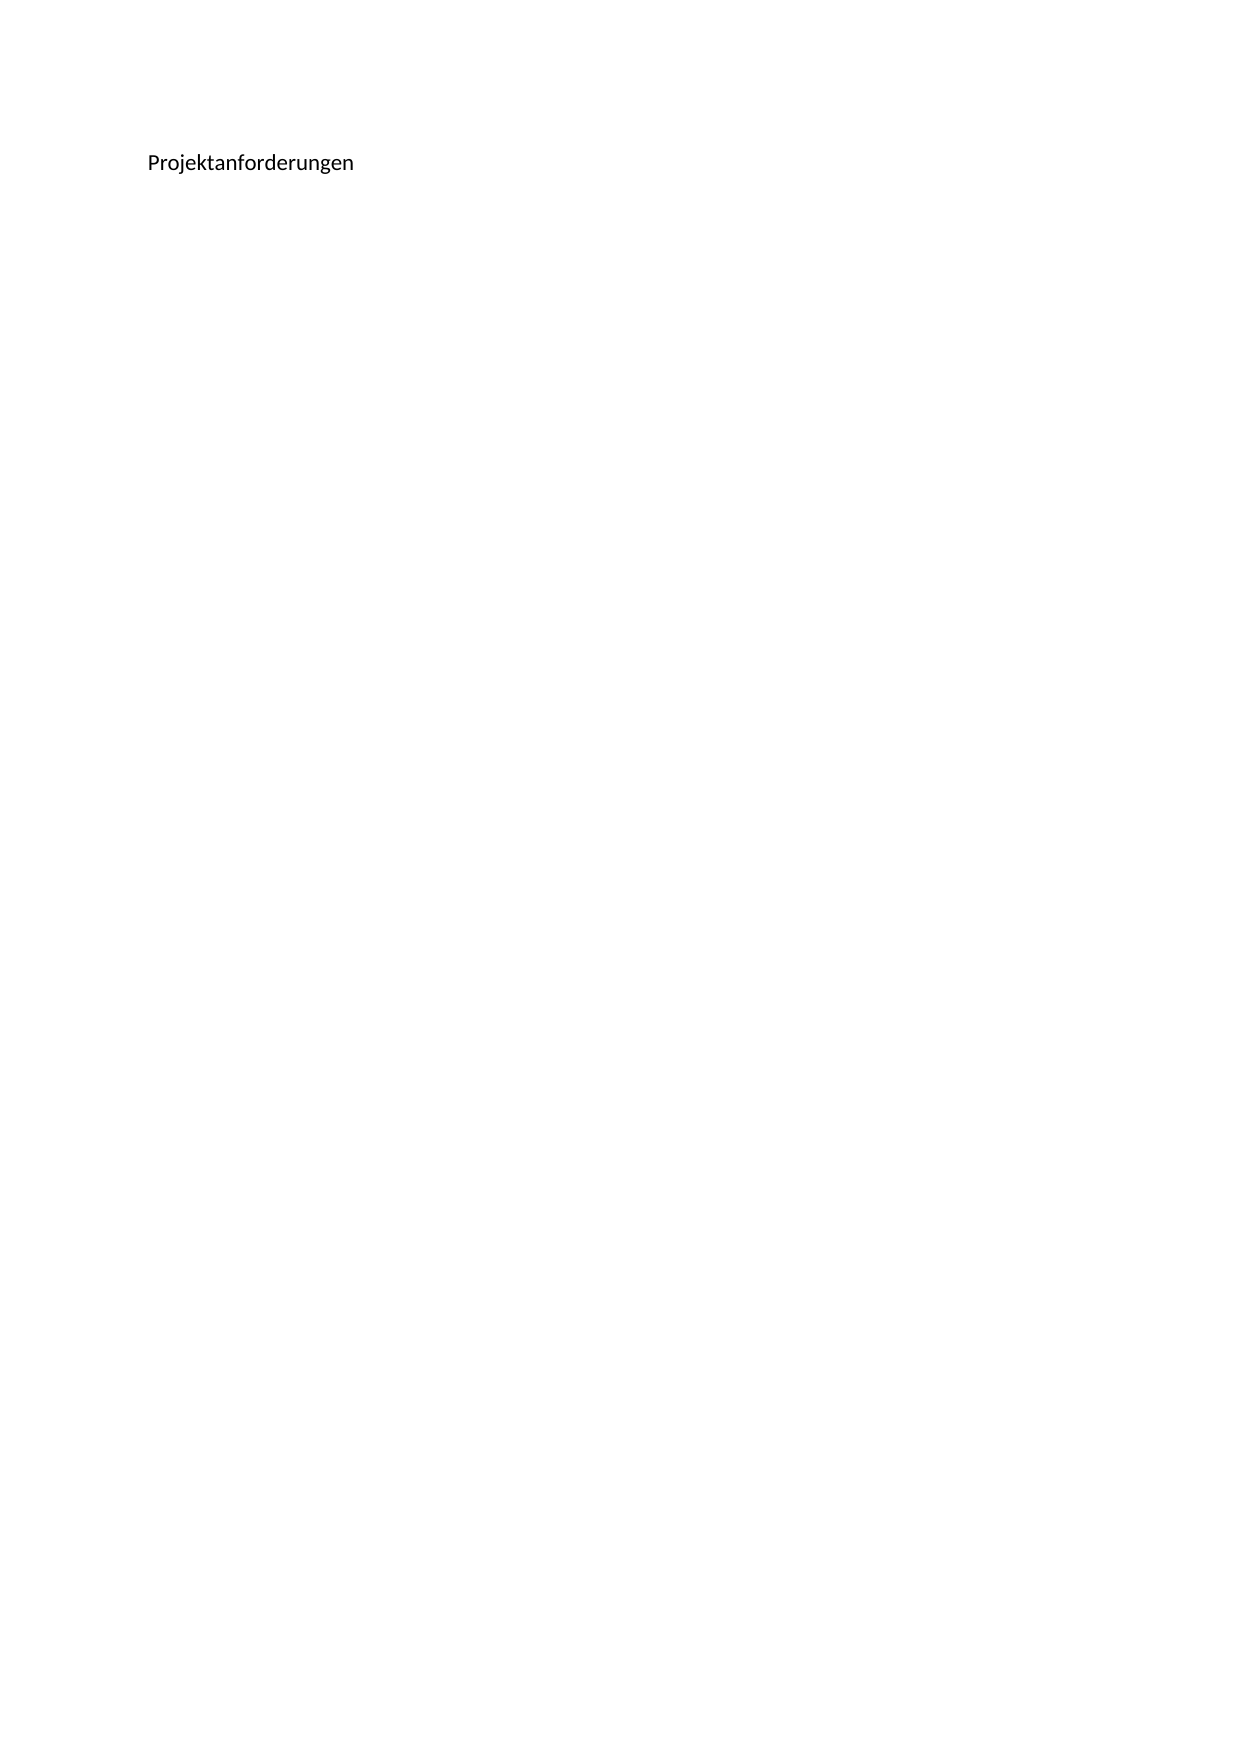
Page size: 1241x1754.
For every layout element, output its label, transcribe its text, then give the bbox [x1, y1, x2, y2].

text Projektanforderungen [148, 148, 1093, 176]
